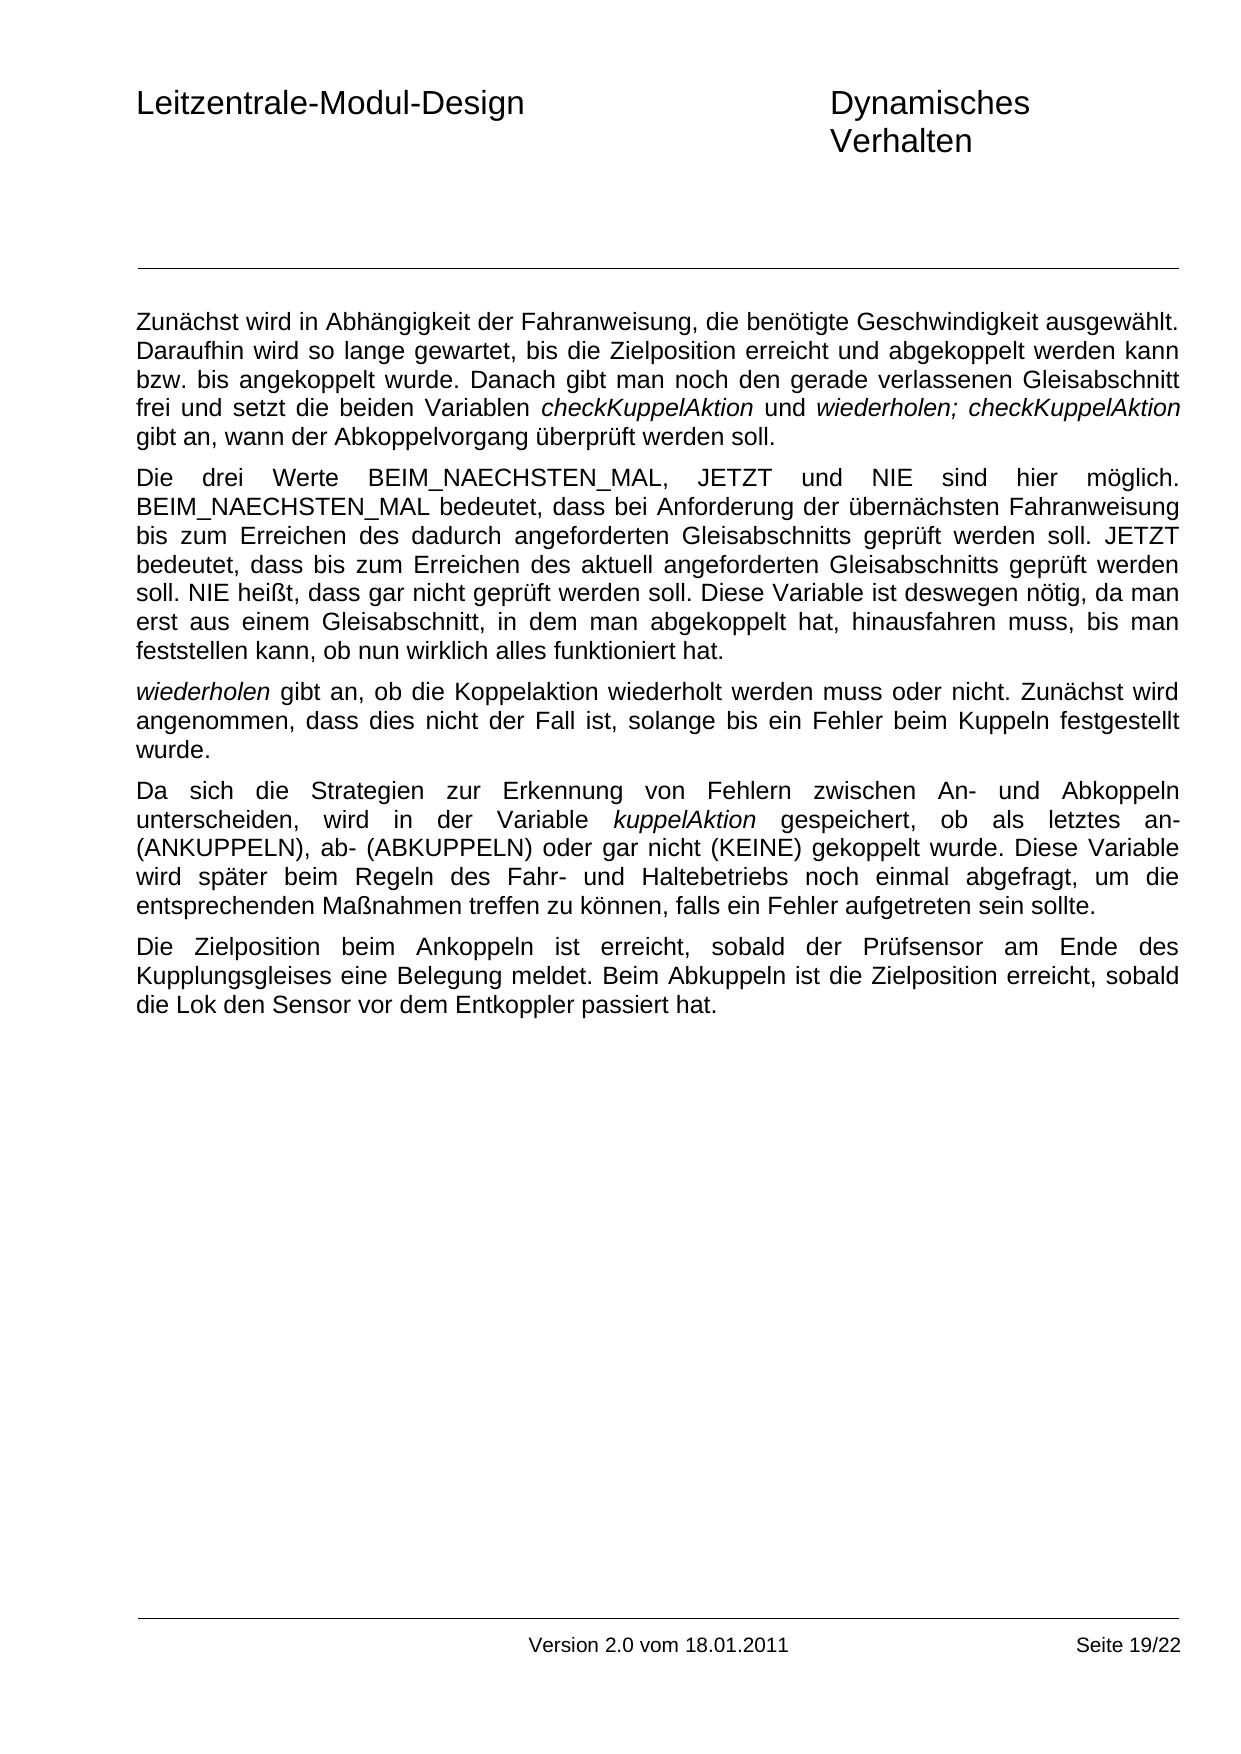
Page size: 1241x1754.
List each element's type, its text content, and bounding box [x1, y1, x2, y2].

text Zunächst wird in Abhängigkeit der Fahranweisung, die benötigte Geschwindigkeit ausgewählt. Daraufhin wird so lange gewartet, bis die Zielposition erreicht und abgekoppelt werden kann bzw. bis angekoppelt wurde. Danach gibt man noch den gerade verlassenen Gleisabschnitt frei und setzt die beiden Variablen checkKuppelAktion und wiederholen; checkKuppelAktion gibt an, wann der Abkoppelvorgang überprüft werden soll. [136, 307, 1181, 451]
text Die drei Werte BEIM_NAECHSTEN_MAL, JETZT und NIE sind hier möglich. BEIM_NAECHSTEN_MAL bedeutet, dass bei Anforderung der übernächsten Fahranweisung bis zum Erreichen des dadurch angeforderten Gleisabschnitts geprüft werden soll. JETZT bedeutet, dass bis zum Erreichen des aktuell angeforderten Gleisabschnitts geprüft werden soll. NIE heißt, dass gar nicht geprüft werden soll. Diese Variable ist deswegen nötig, da man erst aus einem Gleisabschnitt, in dem man abgekoppelt hat, hinausfahren muss, bis man feststellen kann, ob nun wirklich alles funktioniert hat. [136, 463, 1181, 664]
text Die Zielposition beim Ankoppeln ist erreicht, sobald der Prüfsensor am Ende des Kupplungsgleises eine Belegung meldet. Beim Abkuppeln ist die Zielposition erreicht, sobald die Lok den Sensor vor dem Entkoppler passiert hat. [136, 932, 1181, 1018]
text Da sich die Strategien zur Erkennung von Fehlern zwischen An- und Abkoppeln unterscheiden, wird in der Variable kuppelAktion gespeichert, ob als letztes an- (ANKUPPELN), ab- (ABKUPPELN) oder gar nicht (KEINE) gekoppelt wurde. Diese Variable wird später beim Regeln des Fahr- und Haltebetriebs noch einmal abgefragt, um die entsprechenden Maßnahmen treffen zu können, falls ein Fehler aufgetreten sein sollte. [136, 776, 1181, 919]
text wiederholen gibt an, ob die Koppelaktion wiederholt werden muss oder nicht. Zunächst wird angenommen, dass dies nicht der Fall ist, solange bis ein Fehler beim Kuppeln festgestellt wurde. [136, 677, 1181, 763]
